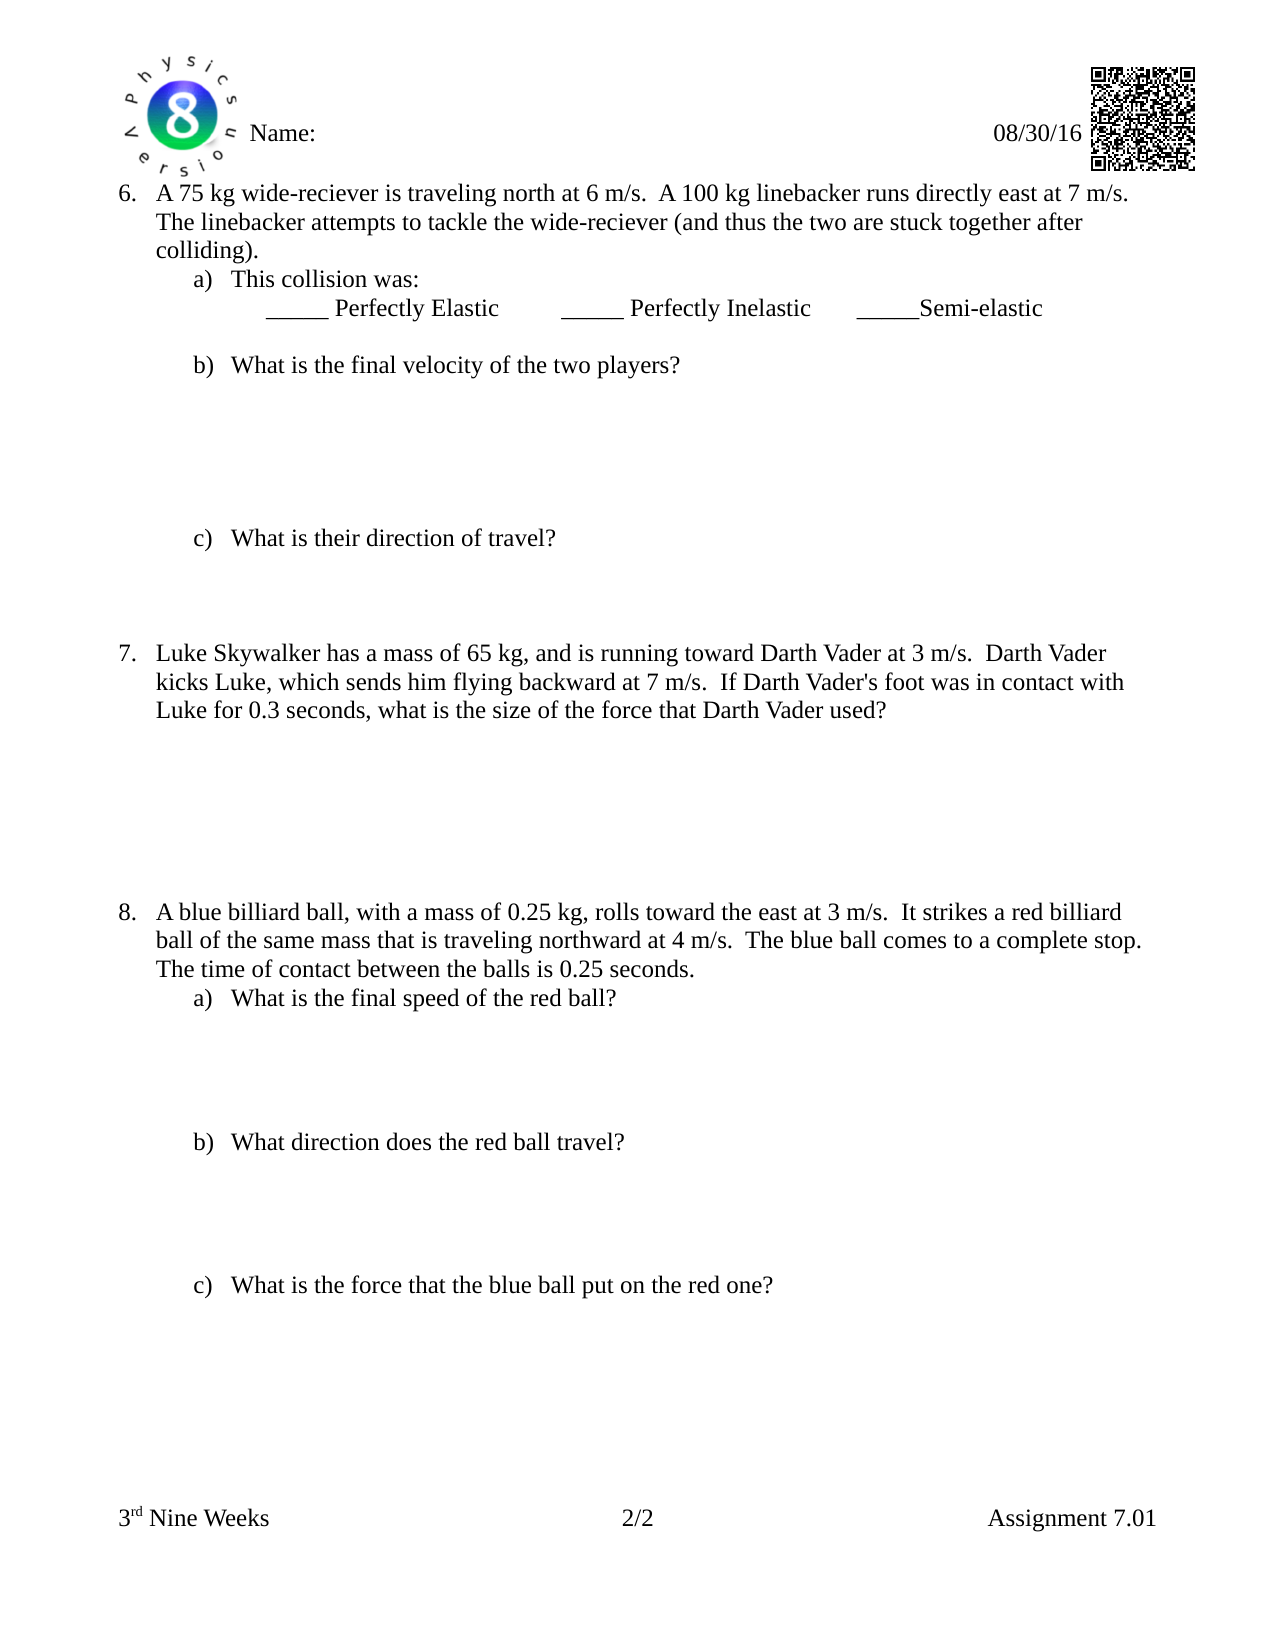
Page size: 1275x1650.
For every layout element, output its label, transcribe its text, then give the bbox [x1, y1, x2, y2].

picture [124, 56, 237, 177]
list What is the final velocity of the two players? [193, 351, 1157, 379]
list What is the force that the blue ball put on the red one? [193, 1271, 1157, 1299]
list What is the final speed of the red ball? [193, 983, 1157, 1012]
list This collision was: [193, 264, 1157, 293]
text _____ Perfectly Elastic _____ Perfectly Inelastic _____Semi-elastic [118, 293, 1157, 322]
picture [1082, 58, 1203, 179]
list Luke Skywalker has a mass of 65 kg, and is running toward Darth Vader at 3 m/s. Darth Vader kicks Luke, which sends him flying backward at 7 m/s. If Darth Vader's foot was in contact with Luke for 0.3 seconds, what is the size of the force that Darth Vader used? [118, 638, 1157, 724]
list A 75 kg wide-reciever is traveling north at 6 m/s. A 100 kg linebacker runs directly east at 7 m/s. The linebacker attempts to tackle the wide-reciever (and thus the two are stuck together after colliding). [118, 176, 1157, 264]
list What direction does the red ball travel? [193, 1127, 1157, 1156]
list A blue billiard ball, with a mass of 0.25 kg, rolls toward the east at 3 m/s. It strikes a red billiard ball of the same mass that is traveling northward at 4 m/s. The blue ball comes to a complete stop. The time of contact between the balls is 0.25 seconds. [118, 897, 1157, 983]
list What is their direction of travel? [193, 523, 1157, 552]
